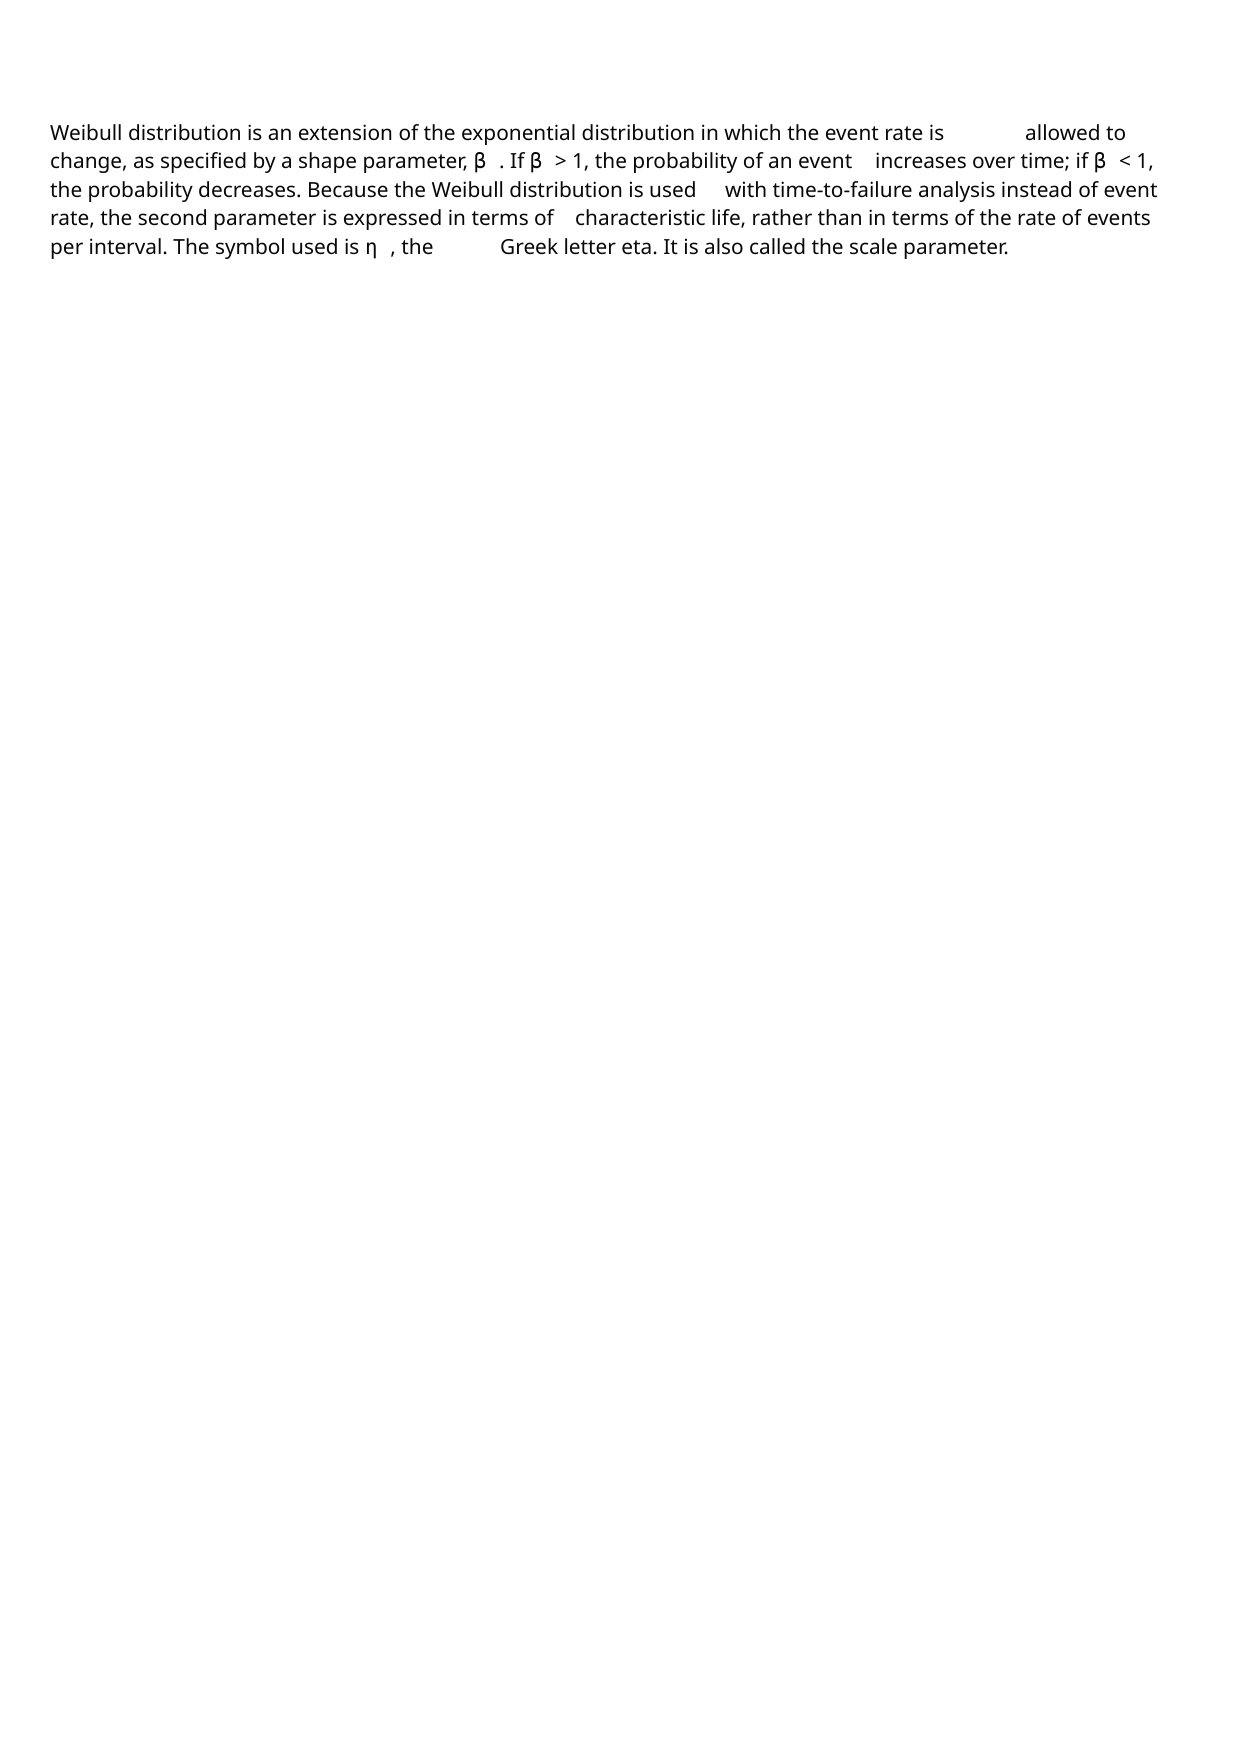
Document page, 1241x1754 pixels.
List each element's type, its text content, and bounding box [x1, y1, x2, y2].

text Weibull distribution is an extension of the exponential distribution in which the event rate is allowed to change, as specified by a shape parameter, β . If β > 1, the probability of an event increases over time; if β < 1, the probability decreases. Because the Weibull distribution is used with time-to-failure analysis instead of event rate, the second parameter is expressed in terms of characteristic life, rather than in terms of the rate of events per interval. The symbol used is η , the Greek letter eta. It is also called the scale parameter. [50, 118, 1184, 260]
